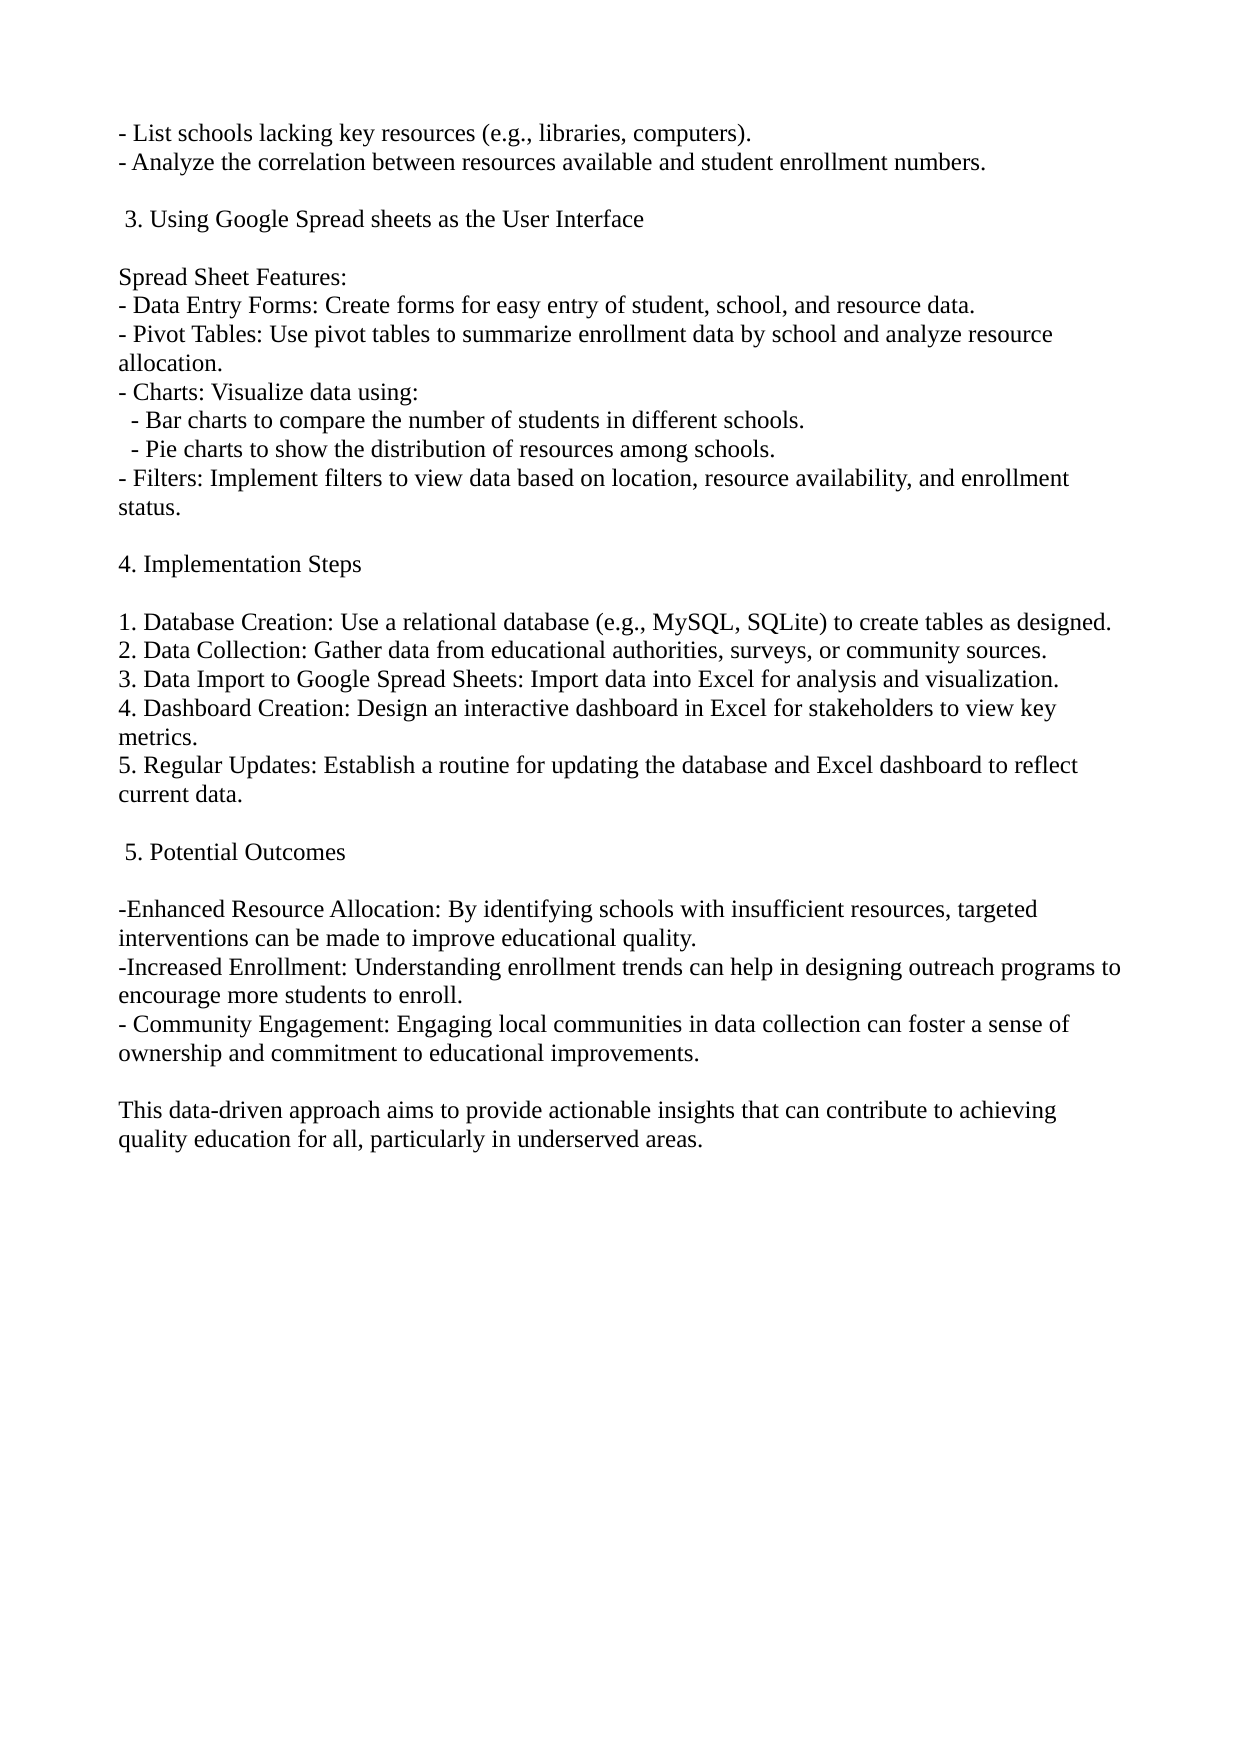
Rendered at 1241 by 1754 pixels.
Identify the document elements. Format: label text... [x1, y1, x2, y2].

text Spread Sheet Features: [118, 262, 1122, 291]
text 5. Potential Outcomes [118, 837, 1122, 866]
text - Data Entry Forms: Create forms for easy entry of student, school, and resource data. [118, 291, 1122, 319]
text 2. Data Collection: Gather data from educational authorities, surveys, or community sources. [118, 636, 1122, 664]
text 5. Regular Updates: Establish a routine for updating the database and Excel dashboard to reflect current data. [118, 751, 1122, 808]
text - Community Engagement: Engaging local communities in data collection can foster a sense of ownership and commitment to educational improvements. [118, 1009, 1122, 1067]
text - Charts: Visualize data using: [118, 377, 1122, 406]
text - Analyze the correlation between resources available and student enrollment numbers. [118, 147, 1122, 176]
text 4. Dashboard Creation: Design an interactive dashboard in Excel for stakeholders to view key metrics. [118, 693, 1122, 751]
text -Increased Enrollment: Understanding enrollment trends can help in designing outreach programs to encourage more students to enroll. [118, 952, 1122, 1009]
text - Filters: Implement filters to view data based on location, resource availability, and enrollment status. [118, 463, 1122, 521]
text 1. Database Creation: Use a relational database (e.g., MySQL, SQLite) to create tables as designed. [118, 607, 1122, 636]
text This data-driven approach aims to provide actionable insights that can contribute to achieving quality education for all, particularly in underserved areas. [118, 1096, 1122, 1153]
text - Pivot Tables: Use pivot tables to summarize enrollment data by school and analyze resource allocation. [118, 319, 1122, 377]
text 3. Data Import to Google Spread Sheets: Import data into Excel for analysis and visualization. [118, 664, 1122, 693]
text - List schools lacking key resources (e.g., libraries, computers). [118, 118, 1122, 147]
text - Pie charts to show the distribution of resources among schools. [118, 434, 1122, 463]
text 3. Using Google Spread sheets as the User Interface [118, 204, 1122, 233]
text -Enhanced Resource Allocation: By identifying schools with insufficient resources, targeted interventions can be made to improve educational quality. [118, 894, 1122, 952]
text 4. Implementation Steps [118, 549, 1122, 578]
text - Bar charts to compare the number of students in different schools. [118, 406, 1122, 434]
